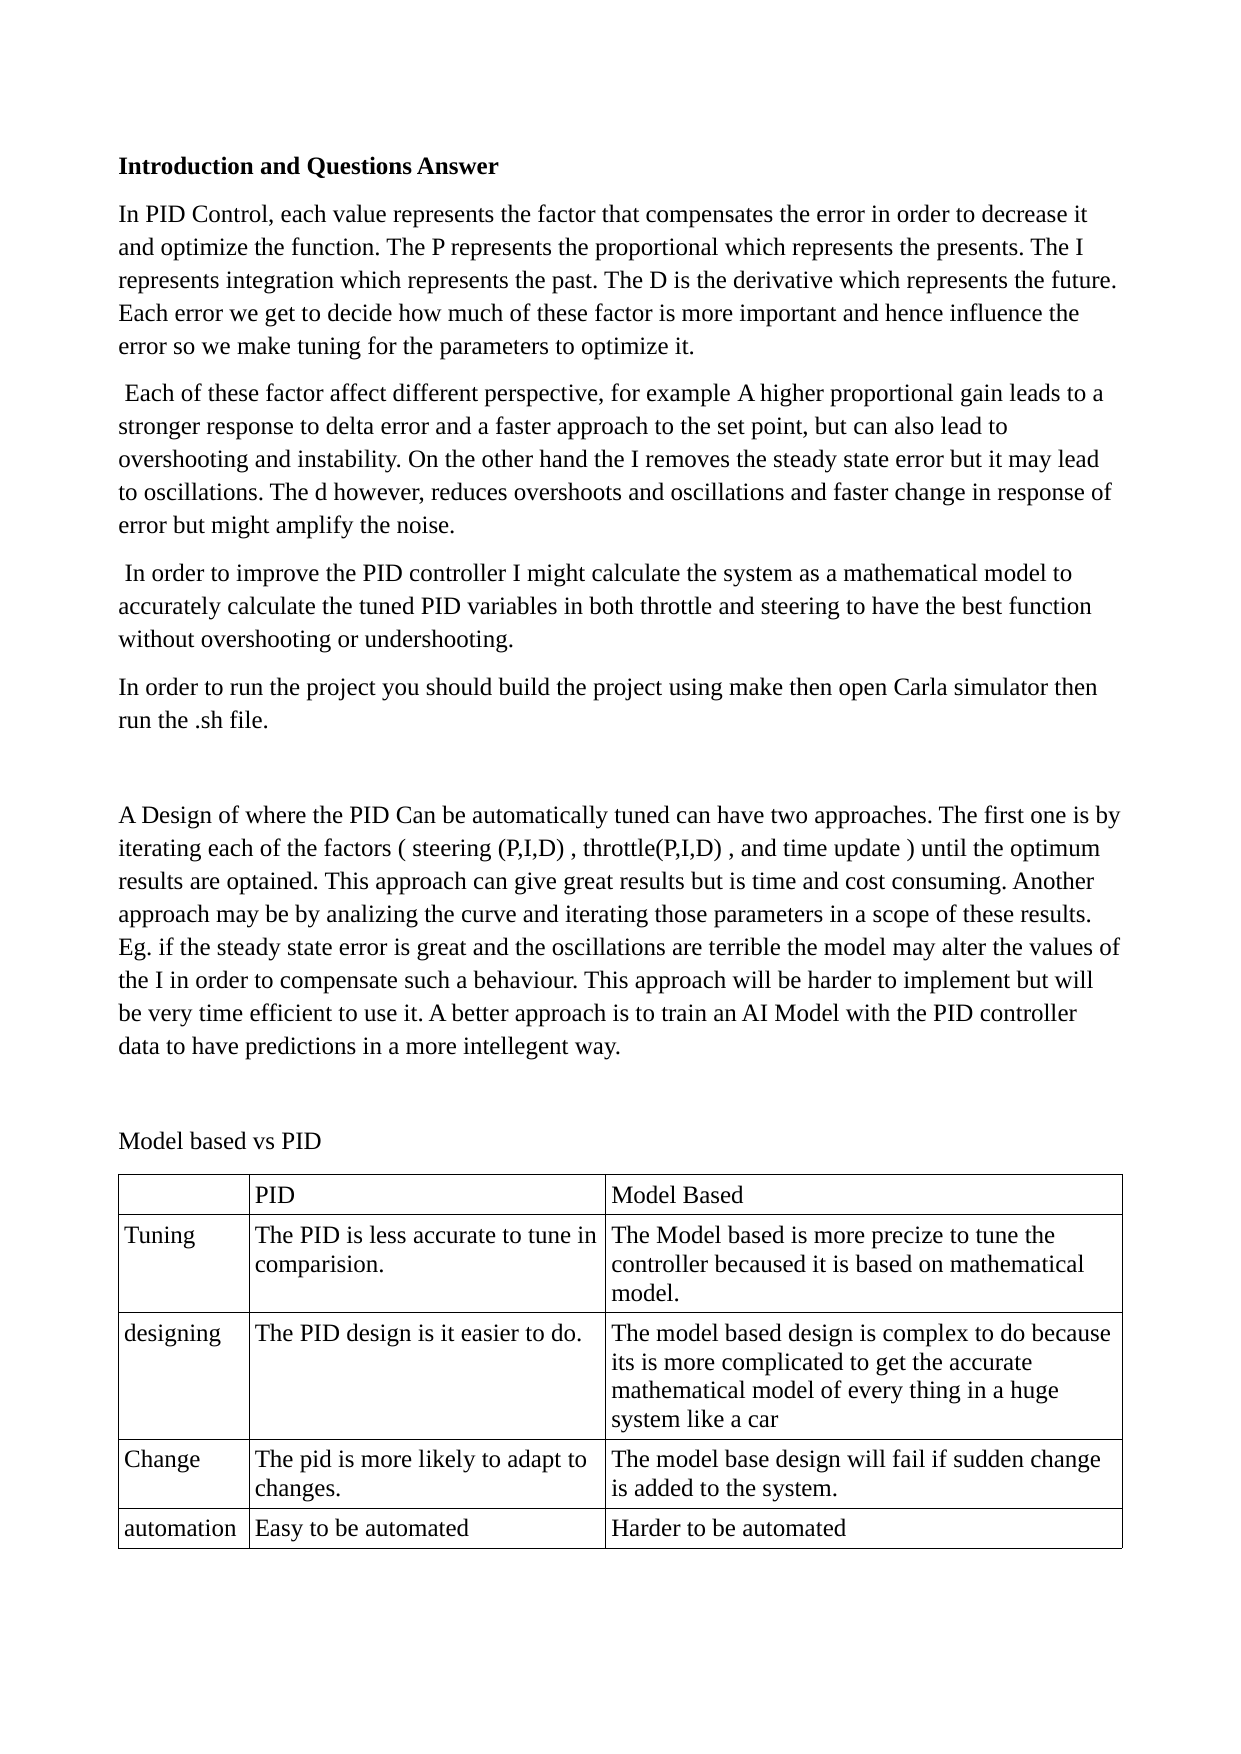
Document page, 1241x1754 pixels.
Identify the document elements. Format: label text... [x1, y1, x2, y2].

table_header [119, 1175, 249, 1214]
text In order to run the project you should build the project using make then open Carla simulator then run the .sh file. [118, 672, 1122, 733]
table_cell The Model based is more precize to tune the controller becaused it is based on mathematical model. [606, 1215, 1122, 1312]
table_cell Change [119, 1440, 249, 1508]
table_cell The model base design will fail if sudden change is added to the system. [606, 1440, 1122, 1508]
text In PID Control, each value represents the factor that compensates the error in order to decrease it and optimize the function. The P represents the proportional which represents the presents. The I represents integration which represents the past. The D is the derivative which represents the future. Each error we get to decide how much of these factor is more important and hence influence the error so we make tuning for the parameters to optimize it. [118, 199, 1122, 359]
table_cell Tuning [119, 1215, 249, 1312]
table_cell The pid is more likely to adapt to changes. [250, 1440, 605, 1508]
text A Design of where the PID Can be automatically tuned can have two approaches. The first one is by iterating each of the factors ( steering (P,I,D) , throttle(P,I,D) , and time update ) until the optimum results are optained. This approach can give great results but is time and cost consuming. Another approach may be by analizing the curve and iterating those parameters in a scope of these results. Eg. if the steady state error is great and the oscillations are terrible the model may alter the values of the I in order to compensate such a behaviour. This approach will be harder to implement but will be very time efficient to use it. A better approach is to train an AI Model with the PID controller data to have predictions in a more intellegent way. [118, 800, 1122, 1060]
text Introduction and Questions Answer [118, 118, 1122, 180]
table_cell automation [119, 1509, 249, 1548]
table_cell Harder to be automated [606, 1509, 1122, 1548]
table_cell designing [119, 1313, 249, 1439]
text Model based vs PID [118, 1126, 1122, 1155]
text In order to improve the PID controller I might calculate the system as a mathematical model to accurately calculate the tuned PID variables in both throttle and steering to have the best function without overshooting or undershooting. [118, 558, 1122, 653]
table_header PID [250, 1175, 605, 1214]
table_cell The PID design is it easier to do. [250, 1313, 605, 1439]
table_cell The model based design is complex to do because its is more complicated to get the accurate mathematical model of every thing in a huge system like a car [606, 1313, 1122, 1439]
table_cell The PID is less accurate to tune in comparision. [250, 1215, 605, 1312]
table_cell Easy to be automated [250, 1509, 605, 1548]
table_header Model Based [606, 1175, 1122, 1214]
text Each of these factor affect different perspective, for example A higher proportional gain leads to a stronger response to delta error and a faster approach to the set point, but can also lead to overshooting and instability. On the other hand the I removes the steady state error but it may lead to oscillations. The d however, reduces overshoots and oscillations and faster change in response of error but might amplify the noise. [118, 378, 1122, 539]
